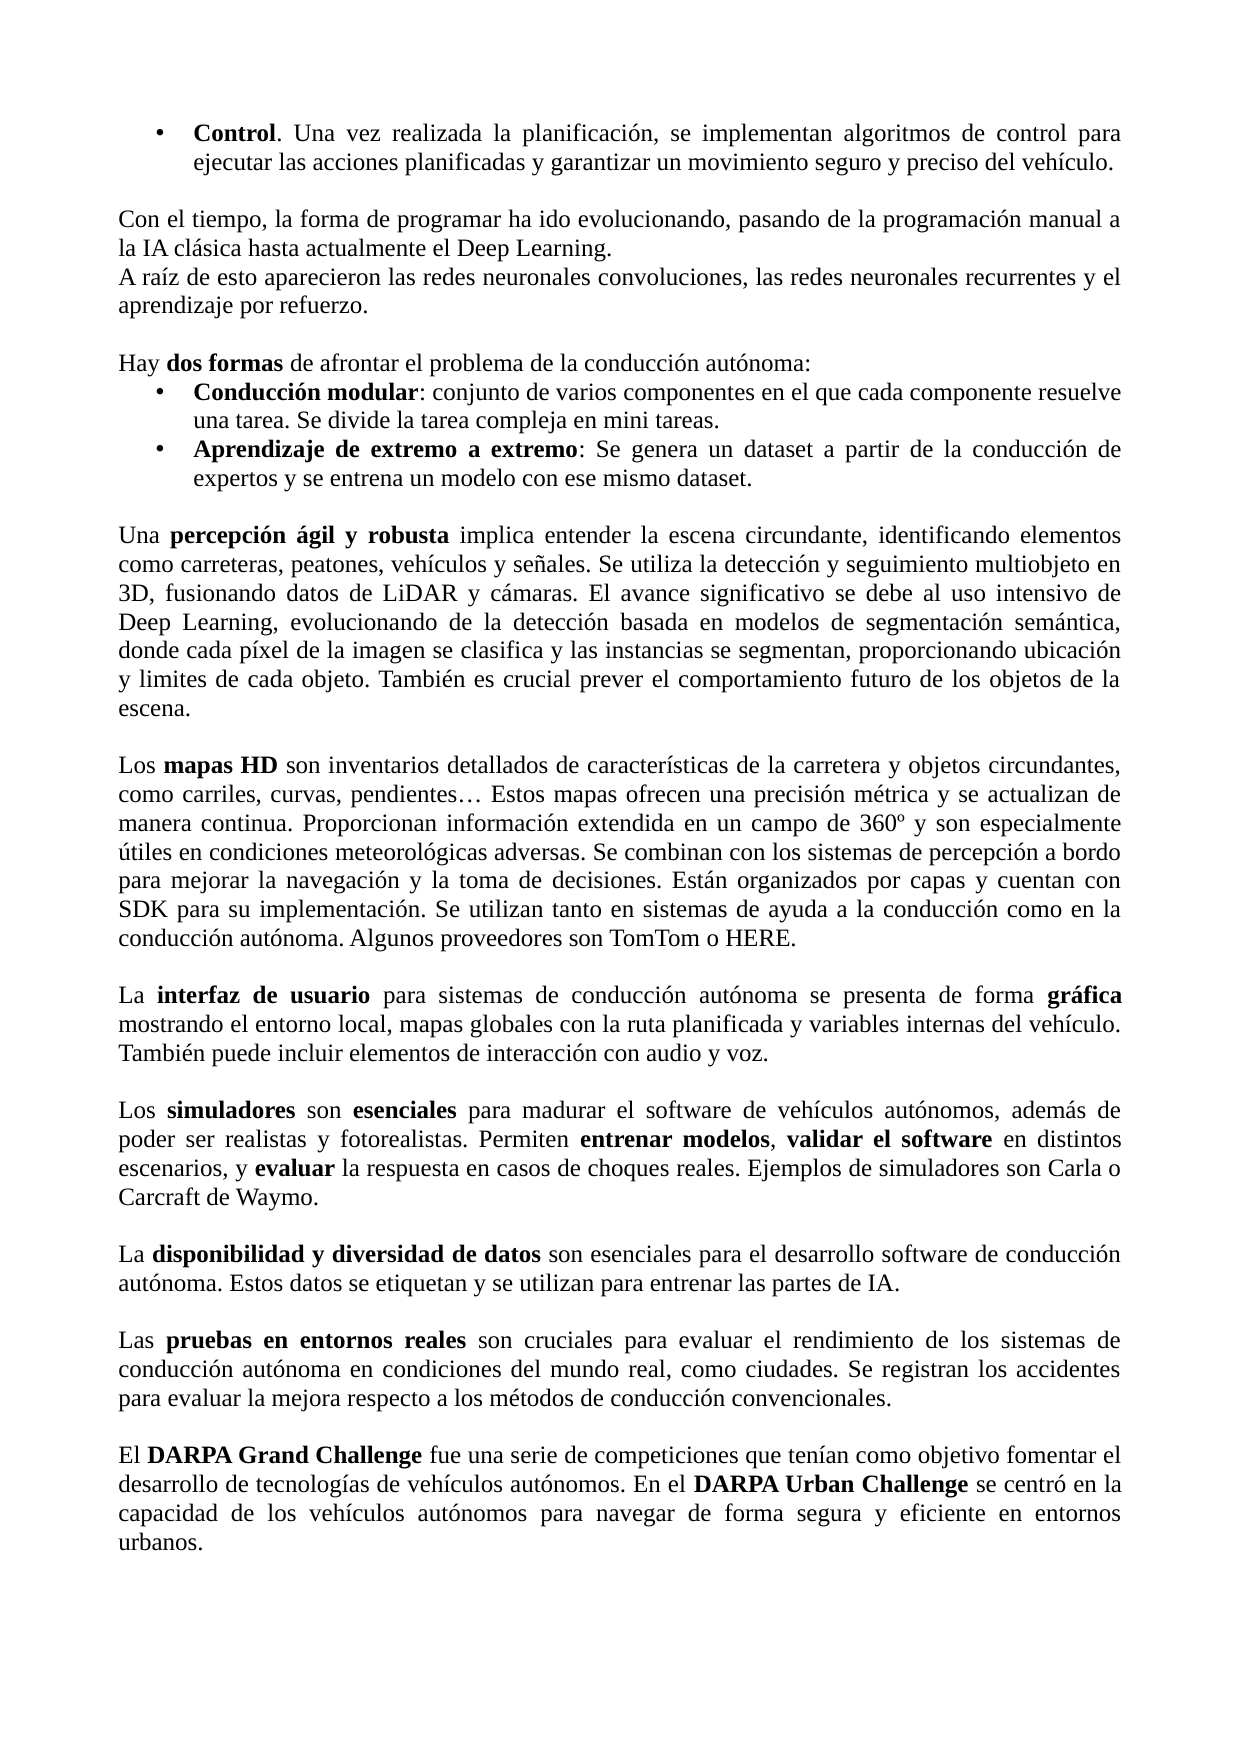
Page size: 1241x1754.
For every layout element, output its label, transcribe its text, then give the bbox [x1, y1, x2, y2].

text A raíz de esto aparecieron las redes neuronales convoluciones, las redes neuronales recurrentes y el aprendizaje por refuerzo. [118, 262, 1122, 319]
text Hay dos formas de afrontar el problema de la conducción autónoma: [118, 348, 1122, 377]
list Conducción modular: conjunto de varios componentes en el que cada componente resuelve una tarea. Se divide la tarea compleja en mini tareas. [156, 377, 1122, 434]
text El DARPA Grand Challenge fue una serie de competiciones que tenían como objetivo fomentar el desarrollo de tecnologías de vehículos autónomos. En el DARPA Urban Challenge se centró en la capacidad de los vehículos autónomos para navegar de forma segura y eficiente en entornos urbanos. [118, 1441, 1122, 1556]
text La disponibilidad y diversidad de datos son esenciales para el desarrollo software de conducción autónoma. Estos datos se etiquetan y se utilizan para entrenar las partes de IA. [118, 1239, 1122, 1297]
text Las pruebas en entornos reales son cruciales para evaluar el rendimiento de los sistemas de conducción autónoma en condiciones del mundo real, como ciudades. Se registran los accidentes para evaluar la mejora respecto a los métodos de conducción convencionales. [118, 1326, 1122, 1412]
text La interfaz de usuario para sistemas de conducción autónoma se presenta de forma gráfica mostrando el entorno local, mapas globales con la ruta planificada y variables internas del vehículo. También puede incluir elementos de interacción con audio y voz. [118, 981, 1122, 1067]
text Los simuladores son esenciales para madurar el software de vehículos autónomos, además de poder ser realistas y fotorealistas. Permiten entrenar modelos, validar el software en distintos escenarios, y evaluar la respuesta en casos de choques reales. Ejemplos de simuladores son Carla o Carcraft de Waymo. [118, 1096, 1122, 1211]
text Los mapas HD son inventarios detallados de características de la carretera y objetos circundantes, como carriles, curvas, pendientes… Estos mapas ofrecen una precisión métrica y se actualizan de manera continua. Proporcionan información extendida en un campo de 360º y son especialmente útiles en condiciones meteorológicas adversas. Se combinan con los sistemas de percepción a bordo para mejorar la navegación y la toma de decisiones. Están organizados por capas y cuentan con SDK para su implementación. Se utilizan tanto en sistemas de ayuda a la conducción como en la conducción autónoma. Algunos proveedores son TomTom o HERE. [118, 751, 1122, 952]
text Con el tiempo, la forma de programar ha ido evolucionando, pasando de la programación manual a la IA clásica hasta actualmente el Deep Learning. [118, 204, 1122, 262]
text Una percepción ágil y robusta implica entender la escena circundante, identificando elementos como carreteras, peatones, vehículos y señales. Se utiliza la detección y seguimiento multiobjeto en 3D, fusionando datos de LiDAR y cámaras. El avance significativo se debe al uso intensivo de Deep Learning, evolucionando de la detección basada en modelos de segmentación semántica, donde cada píxel de la imagen se clasifica y las instancias se segmentan, proporcionando ubicación y limites de cada objeto. También es crucial prever el comportamiento futuro de los objetos de la escena. [118, 521, 1122, 722]
list Aprendizaje de extremo a extremo: Se genera un dataset a partir de la conducción de expertos y se entrena un modelo con ese mismo dataset. [156, 434, 1122, 492]
list Control. Una vez realizada la planificación, se implementan algoritmos de control para ejecutar las acciones planificadas y garantizar un movimiento seguro y preciso del vehículo. [156, 118, 1122, 176]
